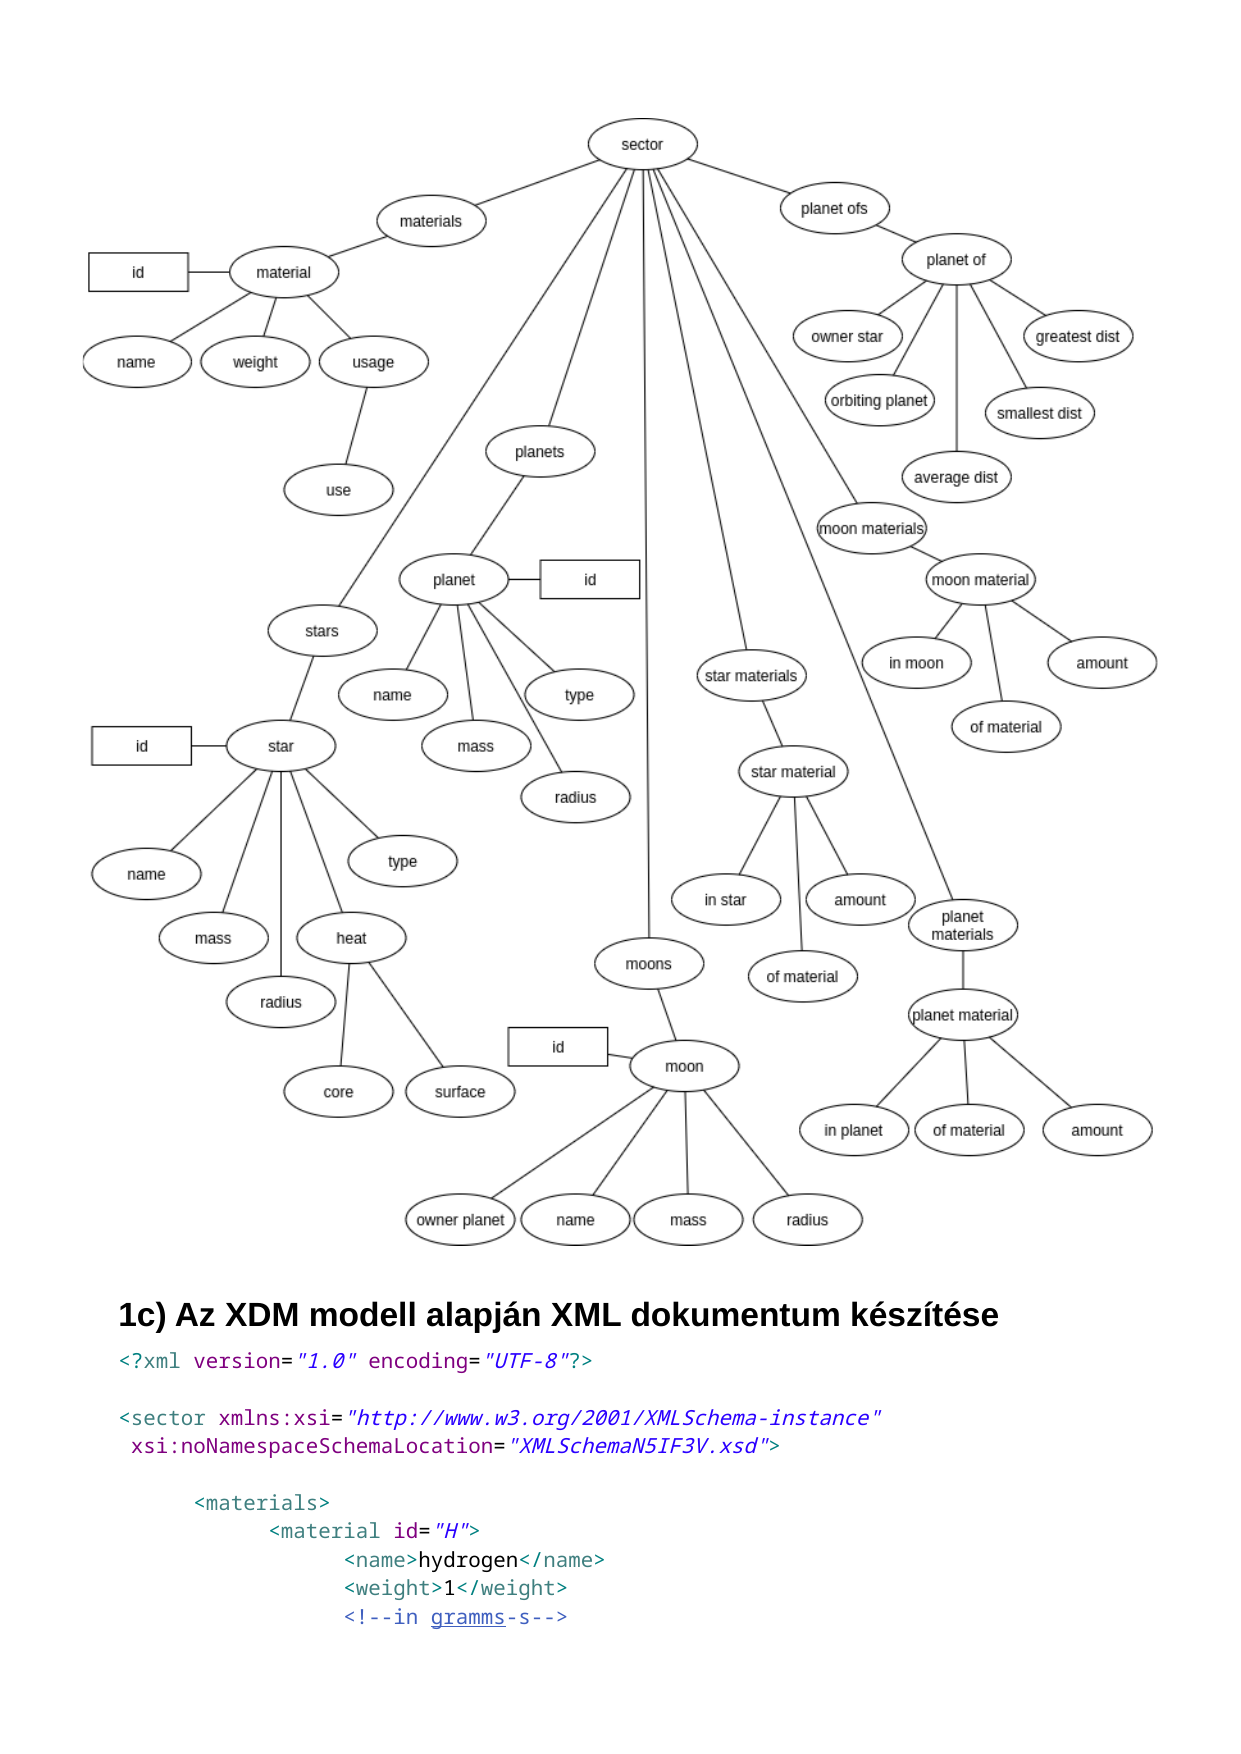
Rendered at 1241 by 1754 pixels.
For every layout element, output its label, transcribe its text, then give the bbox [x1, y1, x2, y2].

text <material id="H"> [118, 1517, 1122, 1545]
text xsi:noNamespaceSchemaLocation="XMLSchemaN5IF3V.xsd"> [118, 1431, 1122, 1460]
text <sector xmlns:xsi="http://www.w3.org/2001/XMLSchema-instance" [118, 1403, 1122, 1431]
text <?xml version="1.0" encoding="UTF-8"?> [118, 1346, 1122, 1374]
text <weight>1</weight> [118, 1573, 1122, 1602]
text <!--in gramms-s--> [118, 1602, 1122, 1630]
text <name>hydrogen</name> [118, 1545, 1122, 1573]
text <materials> [118, 1488, 1122, 1517]
picture [82, 118, 1158, 1246]
subtitle 1c) Az XDM modell alapján XML dokumentum készítése [118, 1295, 1122, 1333]
